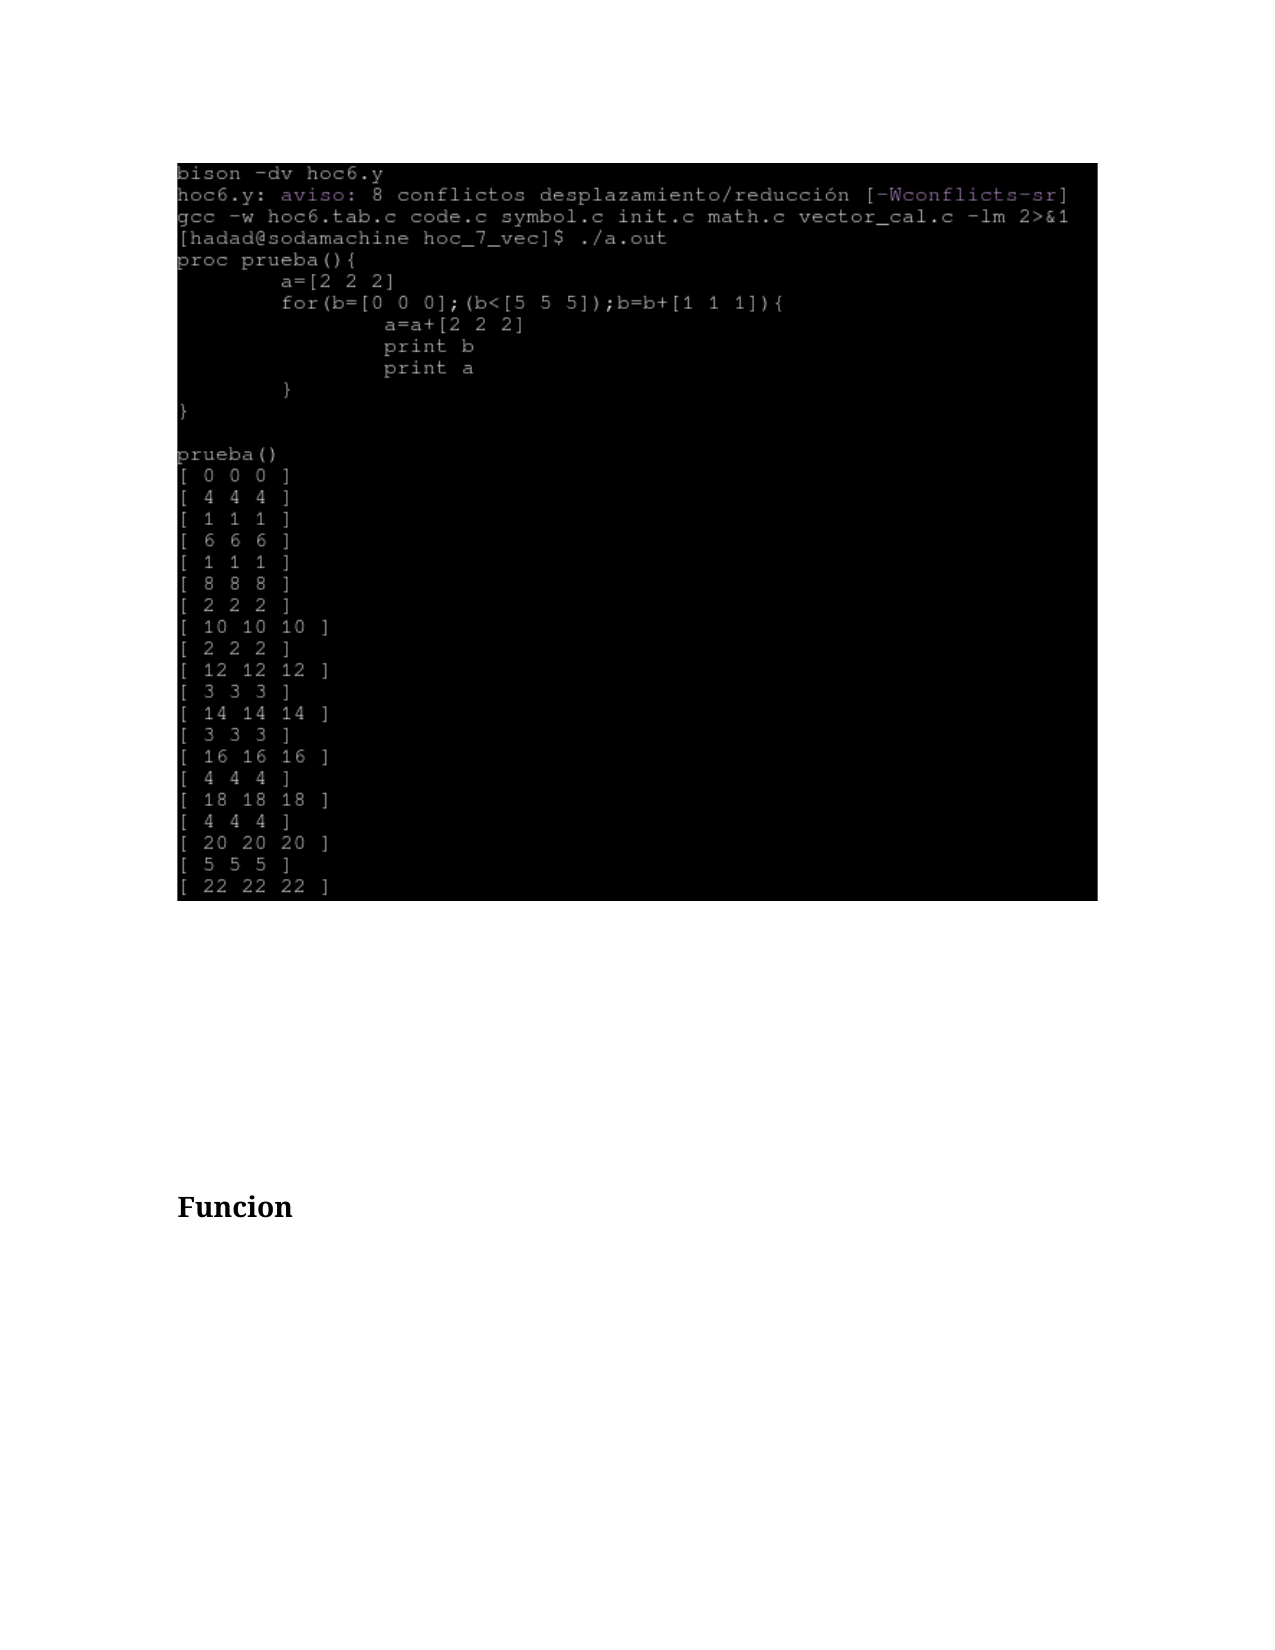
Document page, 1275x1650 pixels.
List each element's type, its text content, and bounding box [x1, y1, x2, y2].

list Funcion [177, 1188, 1098, 1226]
picture [177, 163, 1098, 901]
